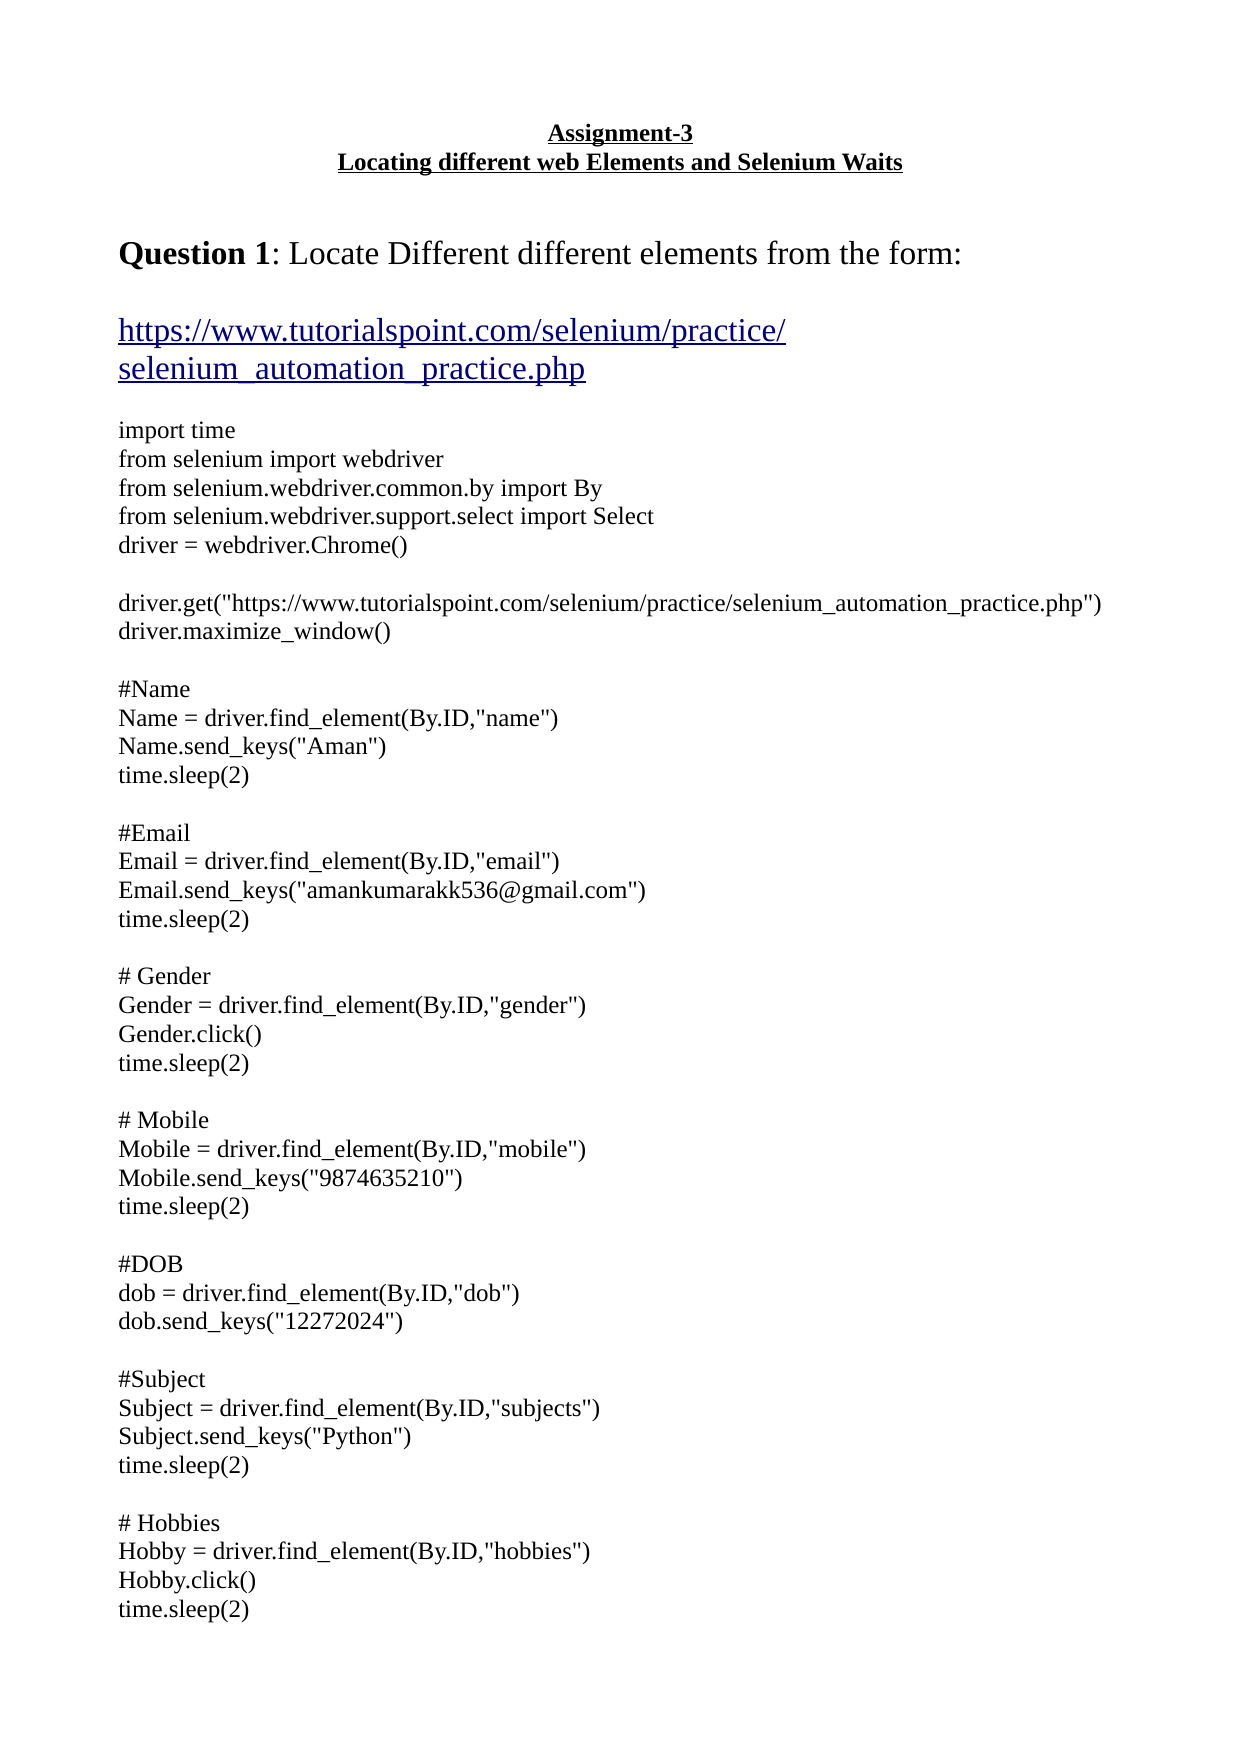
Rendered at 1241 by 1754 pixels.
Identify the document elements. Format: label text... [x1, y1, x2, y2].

text Question 1: Locate Different different elements from the form: [118, 233, 1122, 271]
text import time from selenium import webdriver from selenium.webdriver.common.by import By from selenium.webdriver.support.select import Select driver = webdriver.Chrome() driver.get("https://www.tutorialspoint.com/selenium/practice/selenium_automation_practice.php") driver.maximize_window() #Name Name = driver.find_element(By.ID,"name") Name.send_keys("Aman") time.sleep(2) #Email Email = driver.find_element(By.ID,"email") Email.send_keys("amankumarakk536@gmail.com") time.sleep(2) # Gender Gender = driver.find_element(By.ID,"gender") Gender.click() time.sleep(2) # Mobile Mobile = driver.find_element(By.ID,"mobile") Mobile.send_keys("9874635210") time.sleep(2) #DOB dob = driver.find_element(By.ID,"dob") dob.send_keys("12272024") #Subject Subject = driver.find_element(By.ID,"subjects") Subject.send_keys("Python") time.sleep(2) # Hobbies Hobby = driver.find_element(By.ID,"hobbies") Hobby.click() time.sleep(2) [118, 415, 1122, 1623]
text Assignment-3 [118, 118, 1122, 147]
text https://www.tutorialspoint.com/selenium/practice/selenium_automation_practice.php [118, 310, 1122, 386]
text Locating different web Elements and Selenium Waits [118, 147, 1122, 176]
